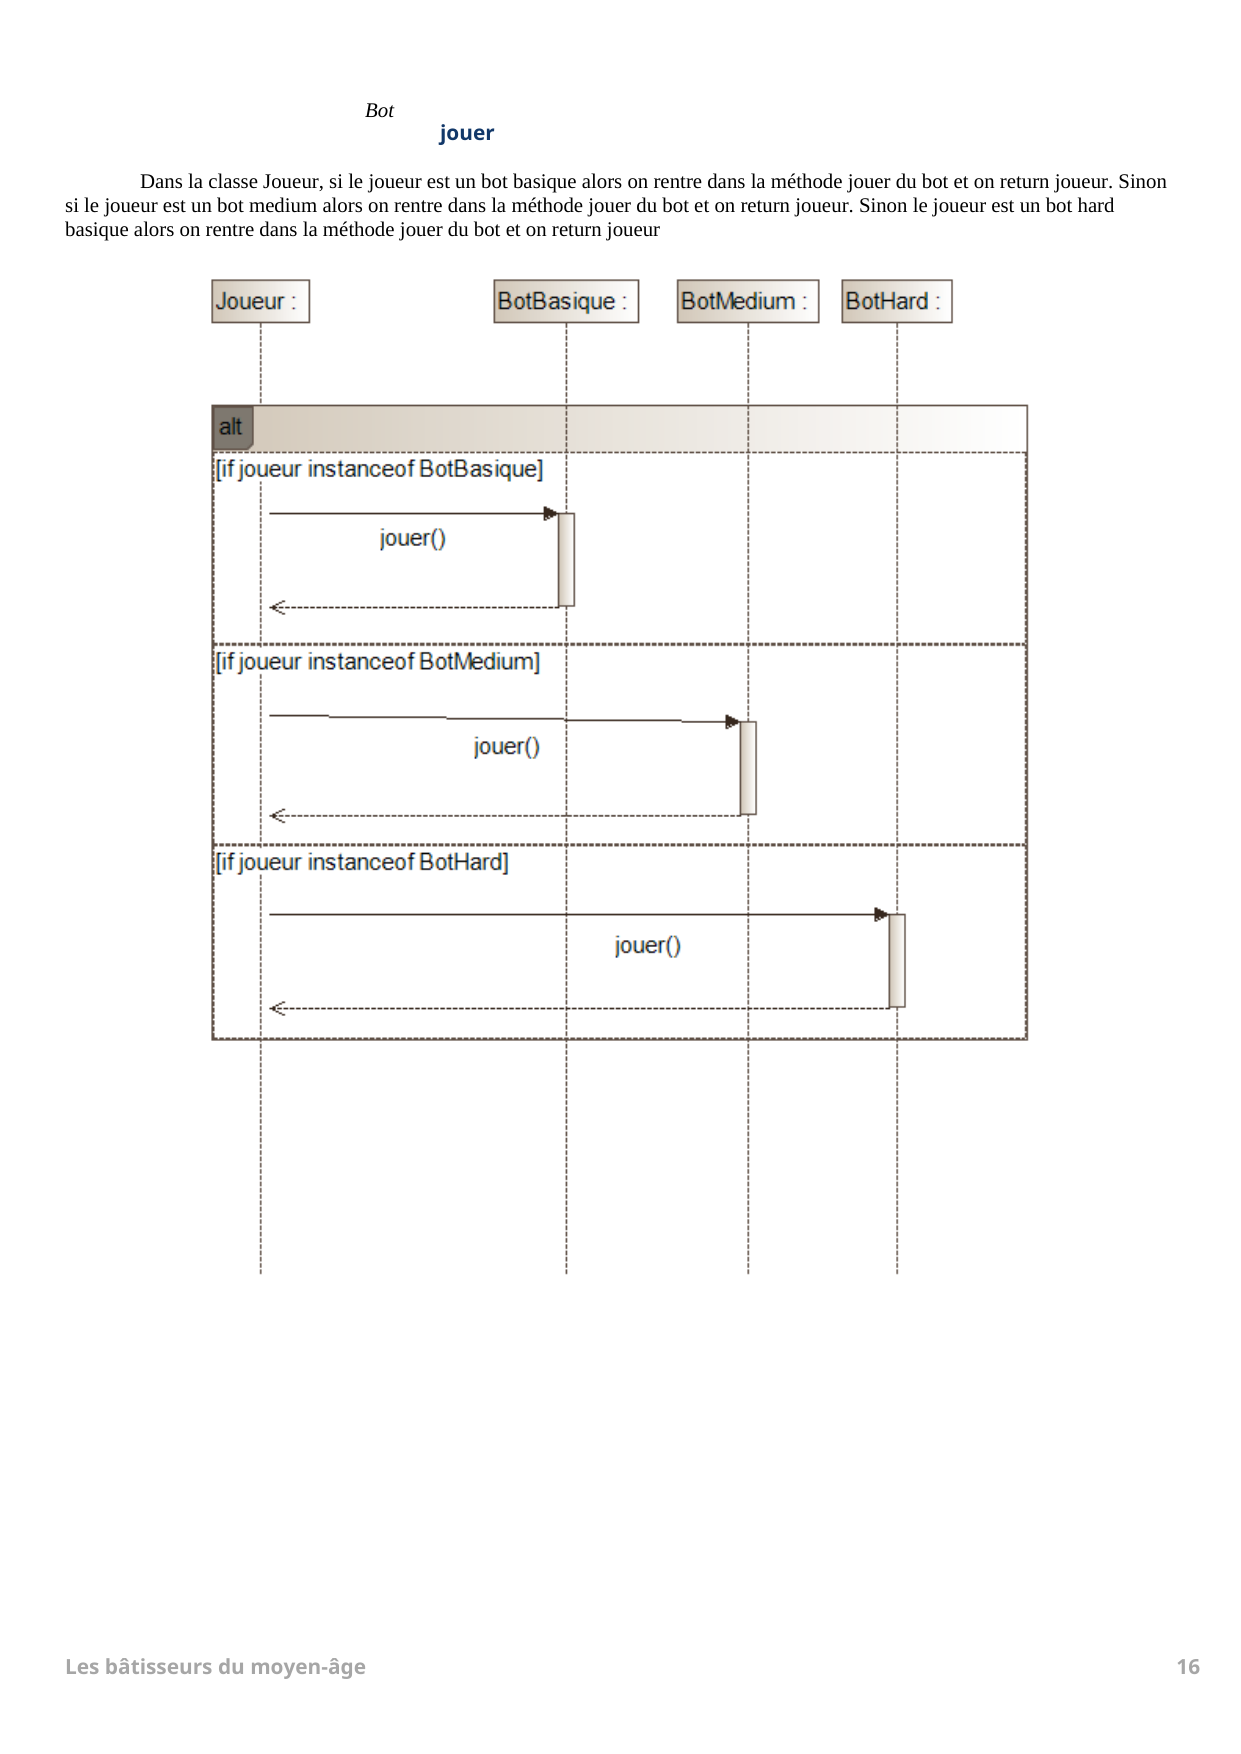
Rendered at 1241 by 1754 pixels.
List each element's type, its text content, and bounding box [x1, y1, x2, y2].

subtitle jouer [365, 122, 1175, 145]
subtitle Bot [290, 98, 1175, 122]
text Dans la classe Joueur, si le joueur est un bot basique alors on rentre dans la méthode jouer du bot et on return joueur. Sinon si le joueur est un bot medium alors on rentre dans la méthode jouer du bot et on return joueur. Sinon le joueur est un bot hard basique alors on rentre dans la méthode jouer du bot et on return joueur [65, 169, 1175, 241]
